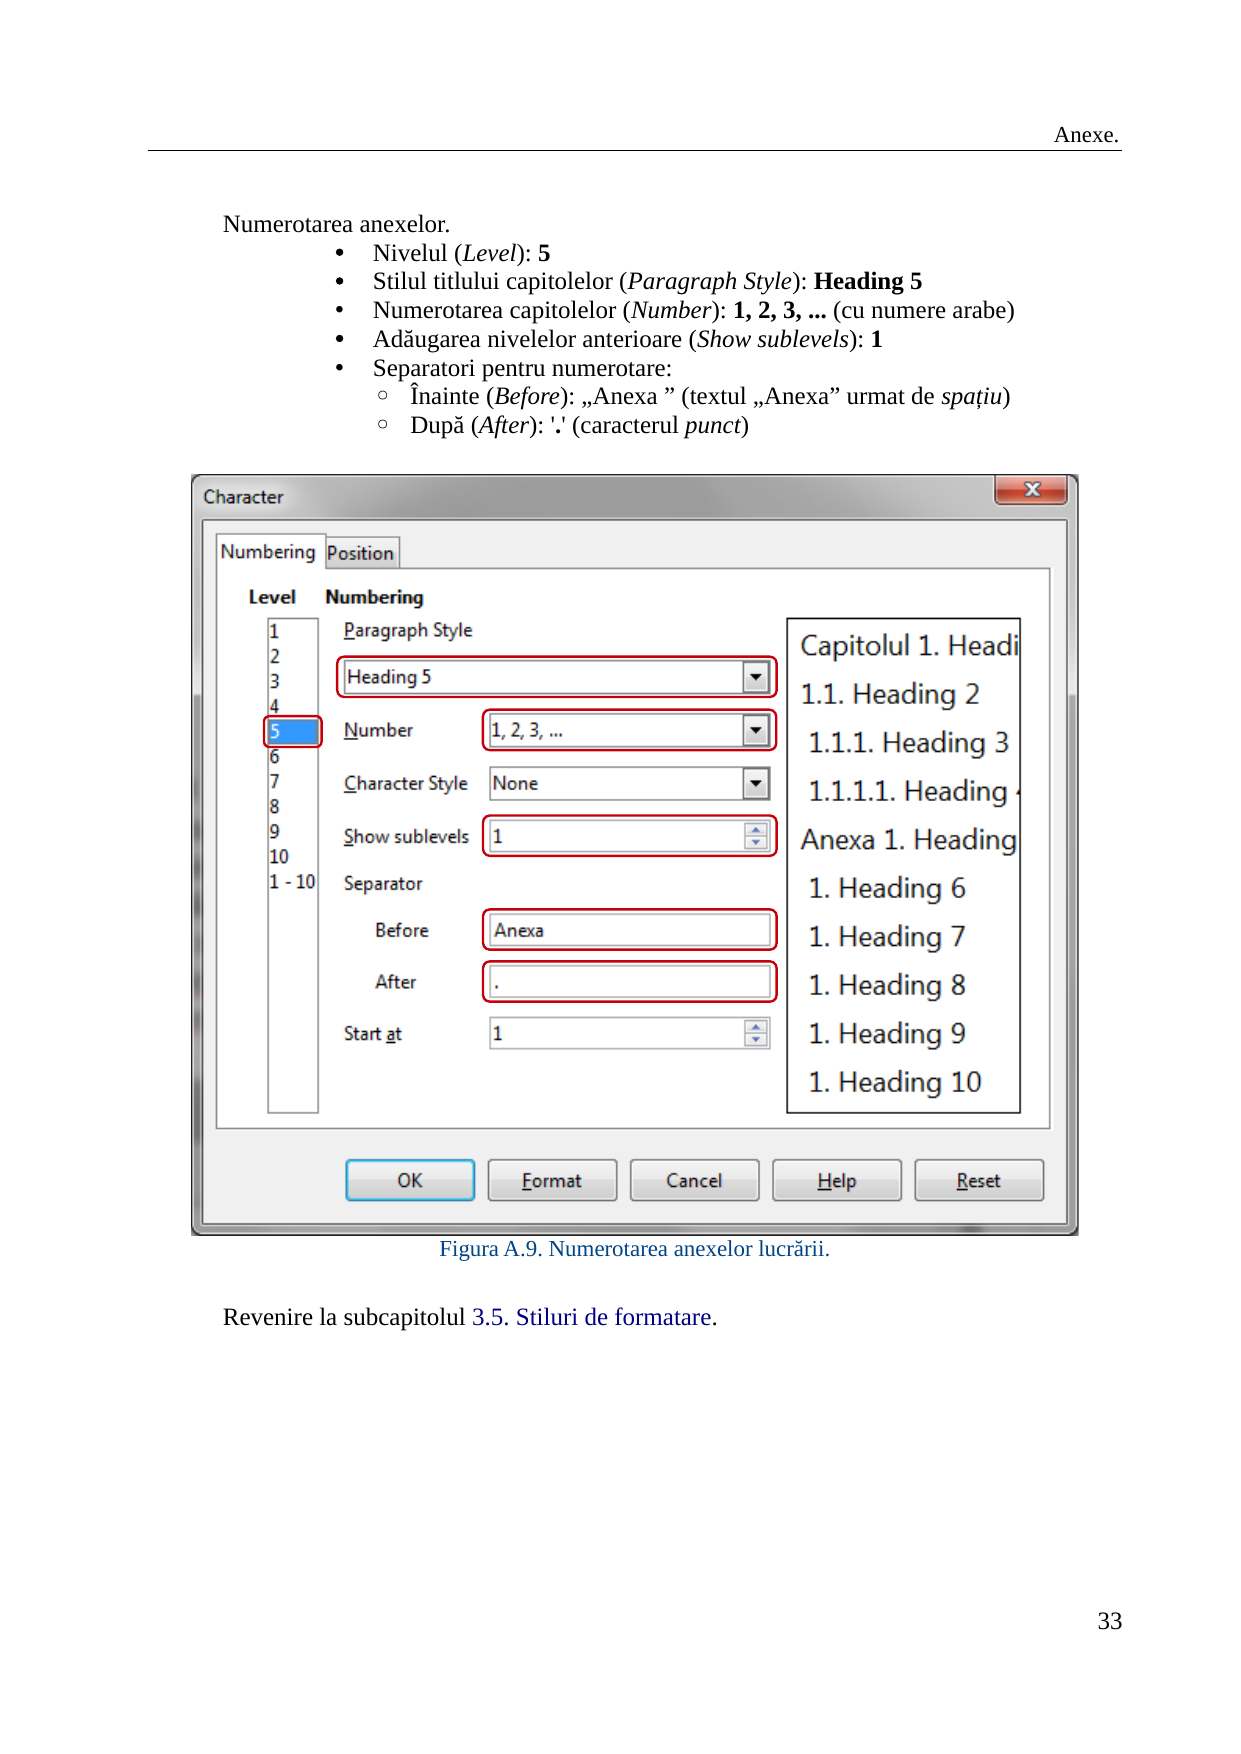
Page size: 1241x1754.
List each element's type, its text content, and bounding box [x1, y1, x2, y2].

list Separatori pentru numerotare: [335, 353, 1122, 381]
text Numerotarea anexelor. [148, 209, 1122, 238]
list Nivelul (Level): 5 [335, 238, 1122, 266]
text Figura A.9. Numerotarea anexelor lucrării. [148, 479, 1122, 1261]
list Stilul titlului capitolelor (Paragraph Style): Heading 5 [335, 266, 1122, 295]
list După (After): '.' (caracterul punct) [373, 410, 1122, 439]
list Adăugarea nivelelor anterioare (Show sublevels): 1 [335, 324, 1122, 353]
list Înainte (Before): „Anexa ” (textul „Anexa” urmat de spațiu) [373, 381, 1122, 410]
list Numerotarea capitolelor (Number): 1, 2, 3, ... (cu numere arabe) [335, 295, 1122, 324]
text Revenire la subcapitolul 3.6. Stiluri de formatare. [148, 1302, 1122, 1331]
picture [191, 474, 1079, 1236]
